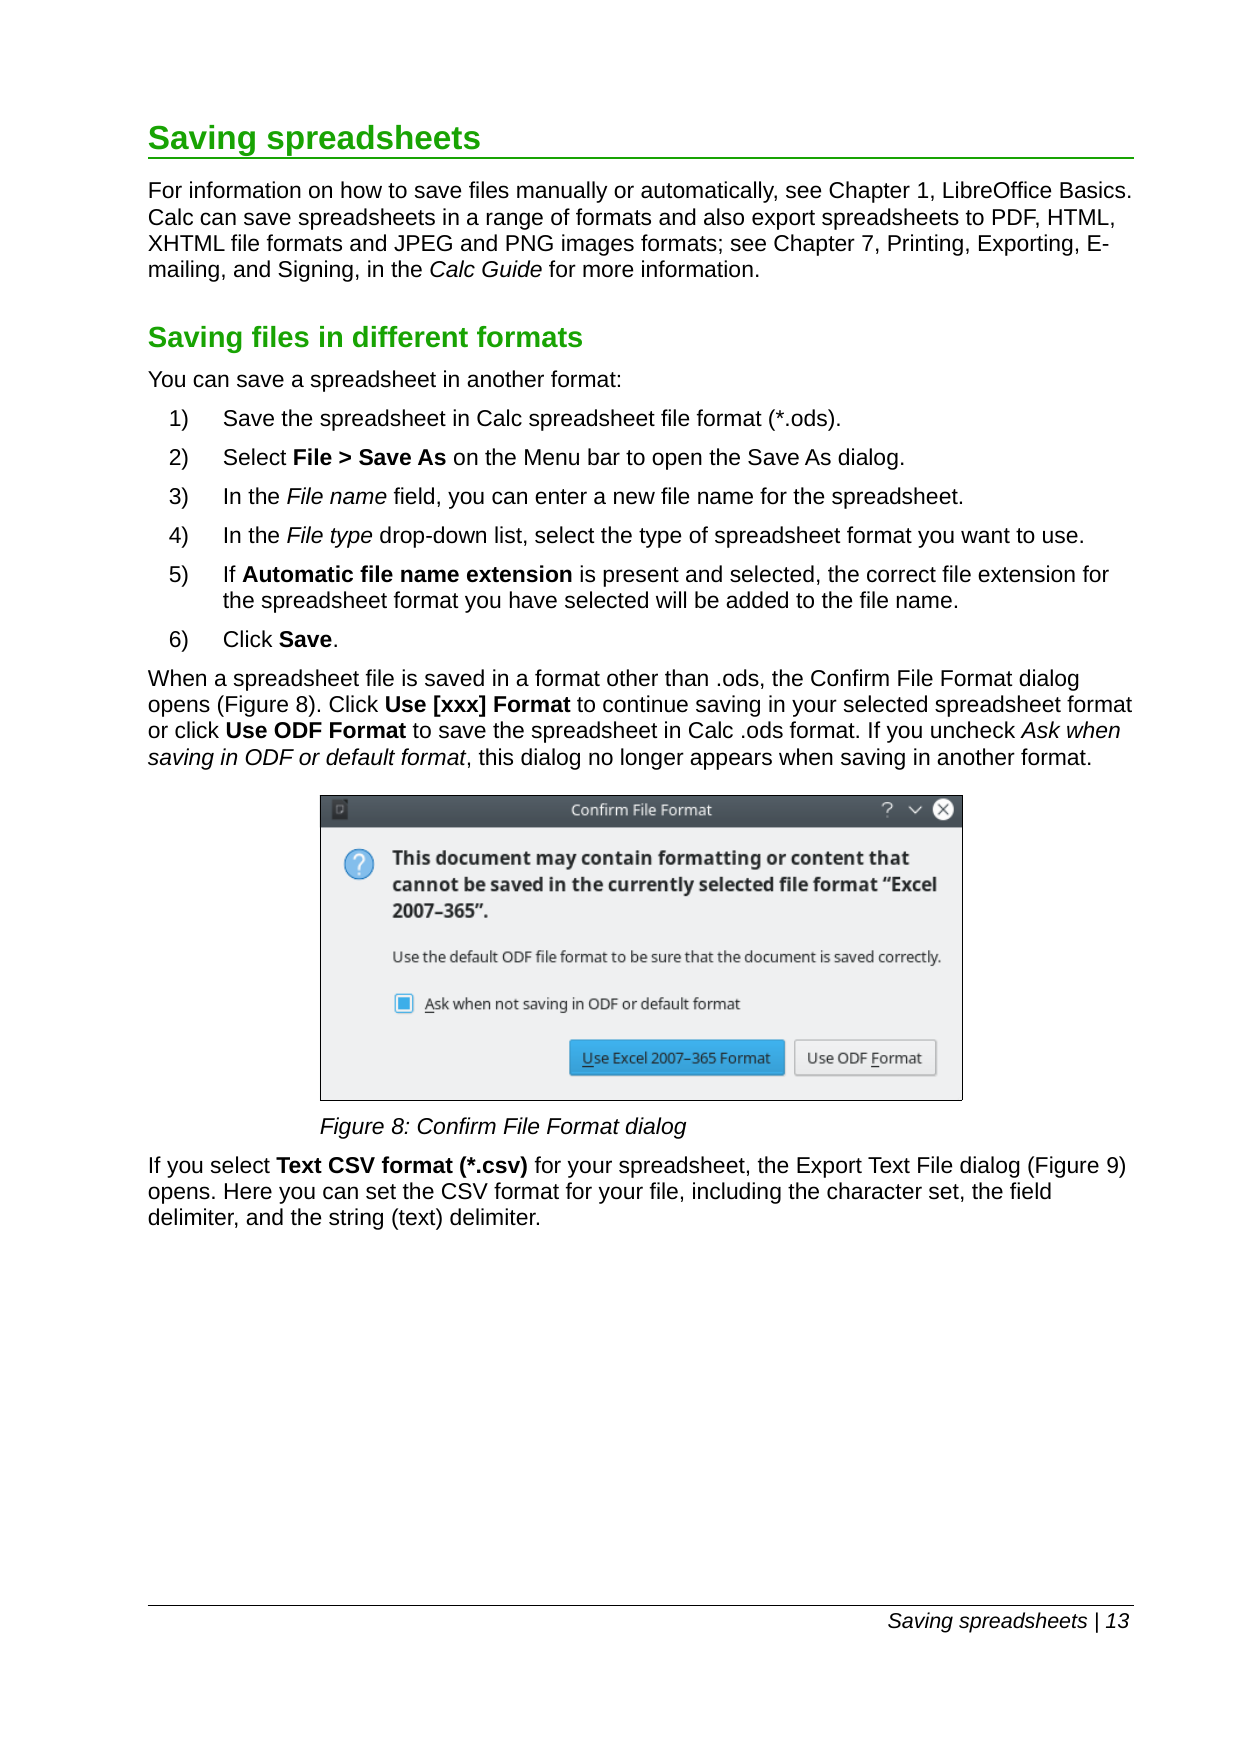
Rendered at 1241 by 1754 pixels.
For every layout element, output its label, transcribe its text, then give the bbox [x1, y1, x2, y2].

picture [321, 796, 962, 1100]
subtitle Saving files in different formats [148, 320, 1134, 354]
list In the File name field, you can enter a new file name for the spreadsheet. [189, 483, 1134, 509]
text If you select Text CSV format (*.csv) for your spreadsheet, the Export Text File dialog (Figure 9) opens. Here you can set the CSV format for your file, including the character set, the field delimiter, and the string (text) delimiter. [148, 1152, 1134, 1231]
text When a spreadsheet file is saved in a format other than .ods, the Confirm File Format dialog opens (Figure 8). Click Use [xxx] Format to continue saving in your selected spreadsheet format or click Use ODF Format to save the spreadsheet in Calc .ods format. If you uncheck Ask when saving in ODF or default format, this dialog no longer appears when saving in another format. [148, 665, 1134, 770]
subtitle Saving spreadsheets [148, 118, 1134, 157]
list Click Save. [189, 626, 1134, 652]
list You can save a spreadsheet in another format: [148, 366, 1134, 393]
list If Automatic file name extension is present and selected, the correct file extension for the spreadsheet format you have selected will be added to the file name. [189, 561, 1134, 613]
list Select File > Save As on the Menu bar to open the Save As dialog. [189, 444, 1134, 470]
text For information on how to save files manually or automatically, see Chapter 1, LibreOffice Basics. Calc can save spreadsheets in a range of formats and also export spreadsheets to PDF, HTML, XHTML file formats and JPEG and PNG images formats; see Chapter 7, Printing, Exporting, E-mailing, and Signing, in the Calc Guide for more information. [148, 177, 1134, 283]
list In the File type drop-down list, select the type of spreadsheet format you want to use. [189, 522, 1134, 548]
text Figure 8: Confirm File Format dialog [319, 1113, 962, 1139]
list Save the spreadsheet in Calc spreadsheet file format (*.ods). [189, 405, 1134, 432]
